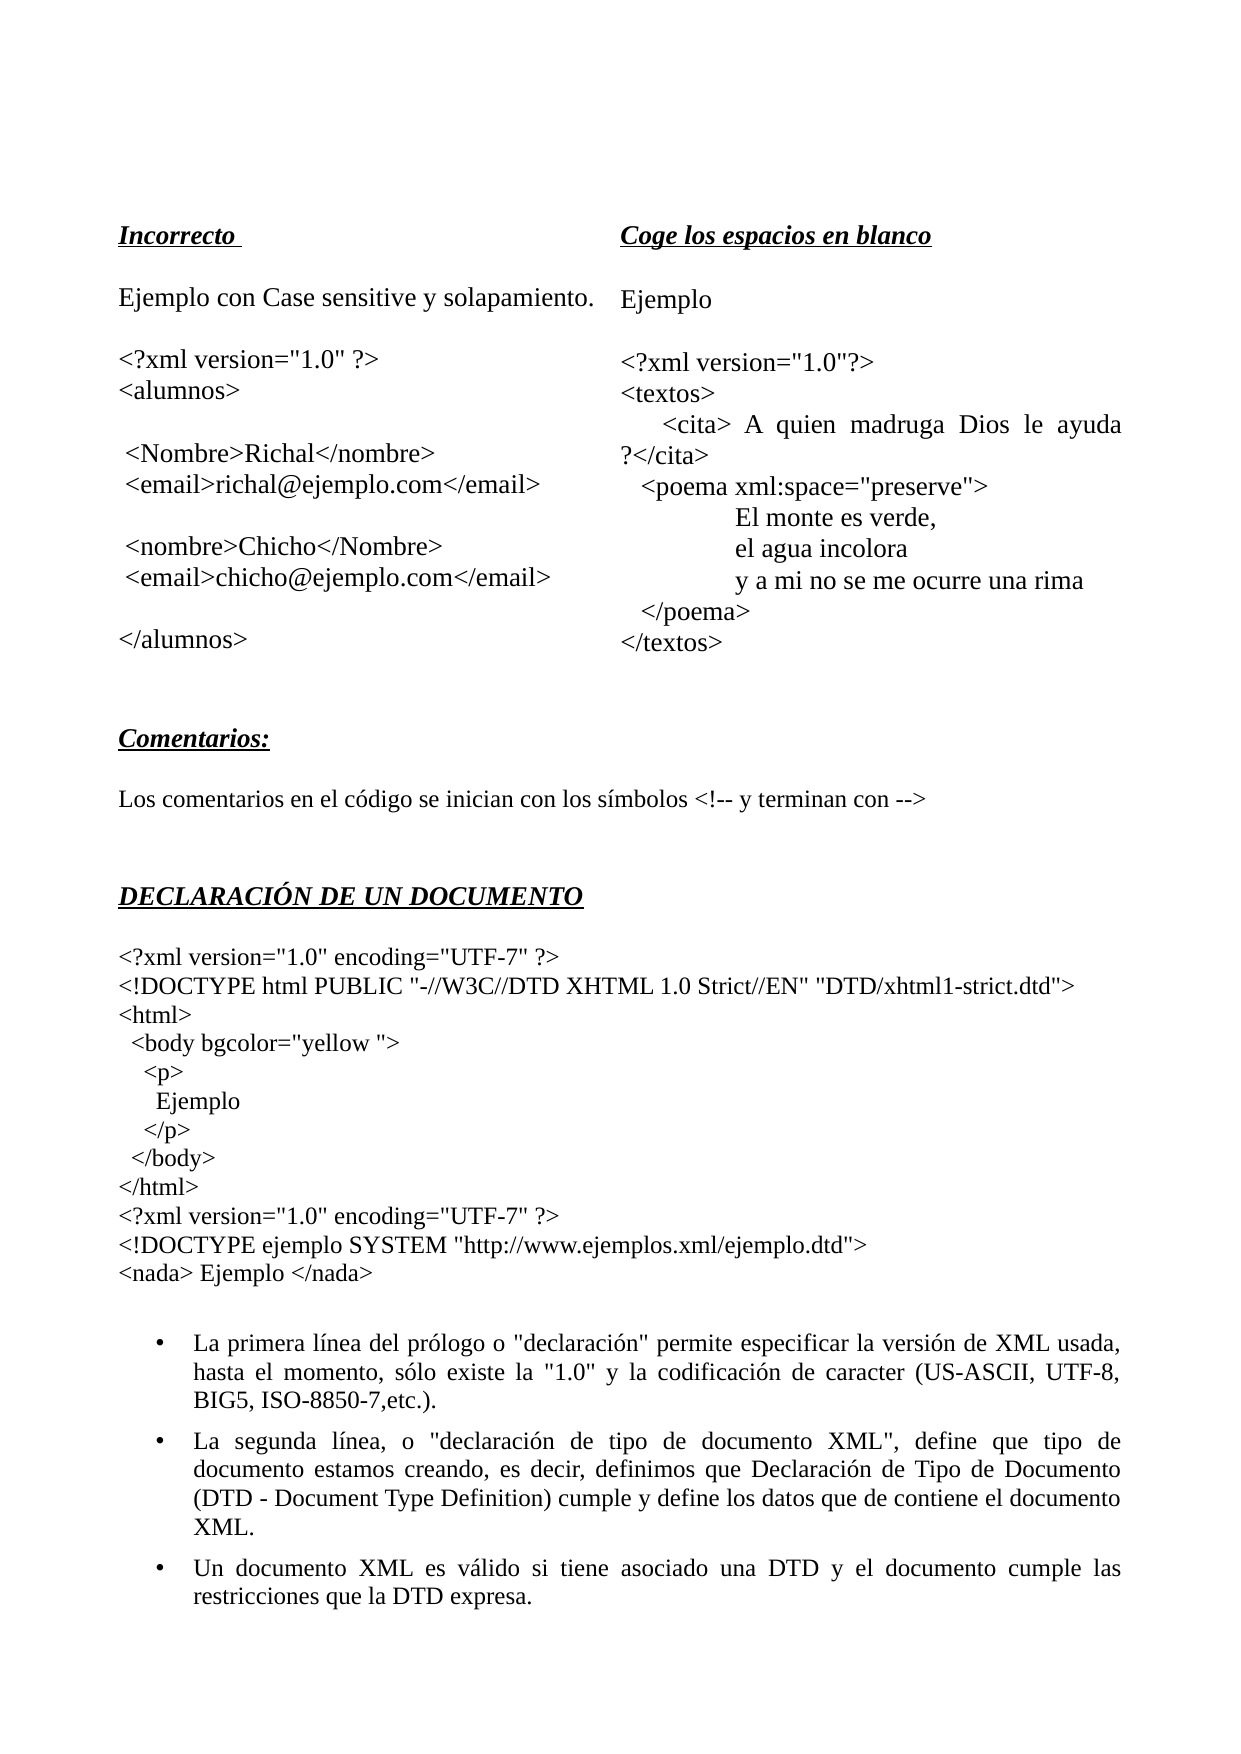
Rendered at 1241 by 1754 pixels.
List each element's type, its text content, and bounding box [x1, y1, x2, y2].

text Incorrecto [118, 219, 620, 250]
text <poema xml:space="preserve"> [620, 470, 1122, 501]
text y a mi no se me ocurre una rima [620, 564, 1122, 595]
text </body> [118, 1143, 1122, 1172]
text <alumnos> [118, 374, 620, 406]
text </poema> [620, 595, 1122, 626]
text <nombre>Chicho</Nombre> [118, 530, 620, 561]
text Ejemplo [118, 1086, 1122, 1115]
text </p> [118, 1115, 1122, 1143]
text El monte es verde, [620, 501, 1122, 533]
text </html> [118, 1172, 1122, 1201]
text <cita> A quien madruga Dios le ayuda ?</cita> [620, 408, 1122, 470]
text el agua incolora [620, 533, 1122, 564]
text </alumnos> [118, 624, 620, 655]
text Ejemplo con Case sensitive y solapamiento. [118, 281, 620, 312]
text <email>chicho@ejemplo.com</email> [118, 561, 620, 592]
text Los comentarios en el código se inician con los símbolos <!-- y terminan con --> [118, 784, 1122, 813]
text </textos> [620, 626, 1122, 657]
text DECLARACIÓN DE UN DOCUMENTO [118, 880, 1122, 911]
text <textos> [620, 377, 1122, 408]
list Un documento XML es válido si tiene asociado una DTD y el documento cumple las restricciones que la DTD expresa. [156, 1553, 1122, 1610]
text Coge los espacios en blanco [620, 219, 1122, 250]
text <?xml version="1.0"?> [620, 346, 1122, 377]
text <p> [118, 1057, 1122, 1086]
text Comentarios: [118, 722, 1122, 753]
text <?xml version="1.0" ?> [118, 343, 620, 374]
text <nada> Ejemplo </nada> [118, 1258, 1122, 1287]
text <?xml version="1.0" encoding="UTF-7" ?> [118, 942, 1122, 971]
text <html> [118, 1000, 1122, 1028]
list La segunda línea, o "declaración de tipo de documento XML", define que tipo de documento estamos creando, es decir, definimos que Declaración de Tipo de Documento (DTD - Document Type Definition) cumple y define los datos que de contiene el documento XML. [156, 1426, 1122, 1541]
text <?xml version="1.0" encoding="UTF-7" ?> [118, 1201, 1122, 1230]
list La primera línea del prólogo o "declaración" permite especificar la versión de XML usada, hasta el momento, sólo existe la "1.0" y la codificación de caracter (US-ASCII, UTF-8, BIG5, ISO-8850-7,etc.). [156, 1328, 1122, 1414]
text <email>richal@ejemplo.com</email> [118, 468, 620, 499]
text Ejemplo [620, 283, 1122, 314]
text <!DOCTYPE ejemplo SYSTEM "http://www.ejemplos.xml/ejemplo.dtd"> [118, 1230, 1122, 1258]
text <!DOCTYPE html PUBLIC "-//W3C//DTD XHTML 1.0 Strict//EN" "DTD/xhtml1-strict.dtd"> [118, 971, 1122, 1000]
text <body bgcolor="yellow "> [118, 1028, 1122, 1057]
text <Nombre>Richal</nombre> [118, 437, 620, 468]
